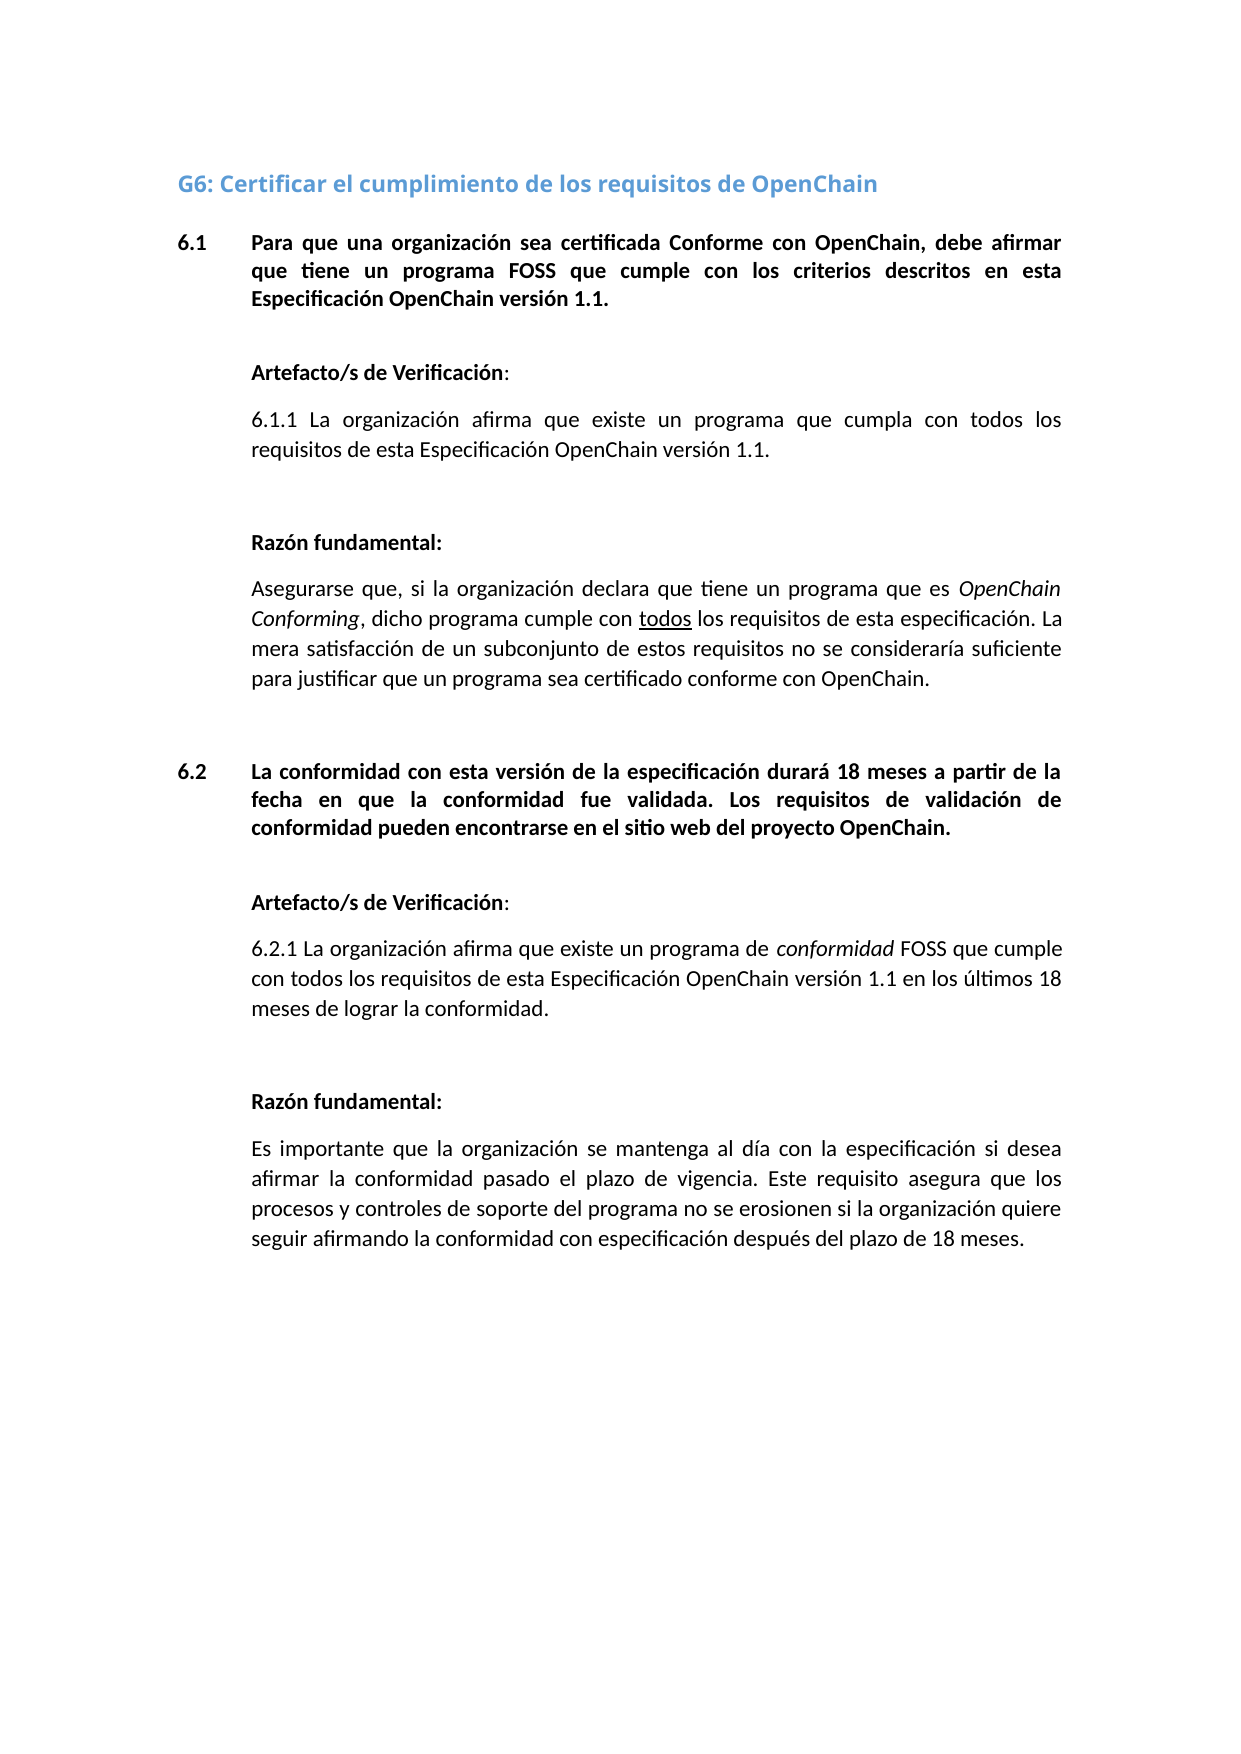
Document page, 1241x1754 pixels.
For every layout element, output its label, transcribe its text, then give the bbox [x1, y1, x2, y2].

text 6.2.1 La organización afirma que existe un programa de conformidad FOSS que cumple con todos los requisitos de esta Especificación OpenChain versión 1.1 en los últimos 18 meses de lograr la conformidad. [251, 934, 1063, 1022]
text Es importante que la organización se mantenga al día con la especificación si desea afirmar la conformidad pasado el plazo de vigencia. Este requisito asegura que los procesos y controles de soporte del programa no se erosionen si la organización quiere seguir afirmando la conformidad con especificación después del plazo de 18 meses. [251, 1134, 1063, 1252]
text Asegurarse que, si la organización declara que tiene un programa que es OpenChain Conforming, dicho programa cumple con todos los requisitos de esta especificación. La mera satisfacción de un subconjunto de estos requisitos no se consideraría suficiente para justificar que un programa sea certificado conforme con OpenChain. [251, 574, 1063, 692]
text 6.2 La conformidad con esta versión de la especificación durará 18 meses a partir de la fecha en que la conformidad fue validada. Los requisitos de validación de conformidad pueden encontrarse en el sitio web del proyecto OpenChain. [177, 757, 1063, 841]
subtitle G6: Certificar el cumplimiento de los requisitos de OpenChain [177, 168, 1063, 200]
text 6.1.1 La organización afirma que existe un programa que cumpla con todos los requisitos de esta Especificación OpenChain versión 1.1. [251, 405, 1063, 463]
text Artefacto/s de Verificación: [251, 888, 1063, 916]
text 6.1 Para que una organización sea certificada Conforme con OpenChain, debe afirmar que tiene un programa FOSS que cumple con los criterios descritos en esta Especificación OpenChain versión 1.1. [177, 228, 1063, 312]
text Razón fundamental: [177, 1087, 1063, 1115]
text Artefacto/s de Verificación: [251, 358, 1063, 386]
text Razón fundamental: [177, 528, 1063, 556]
